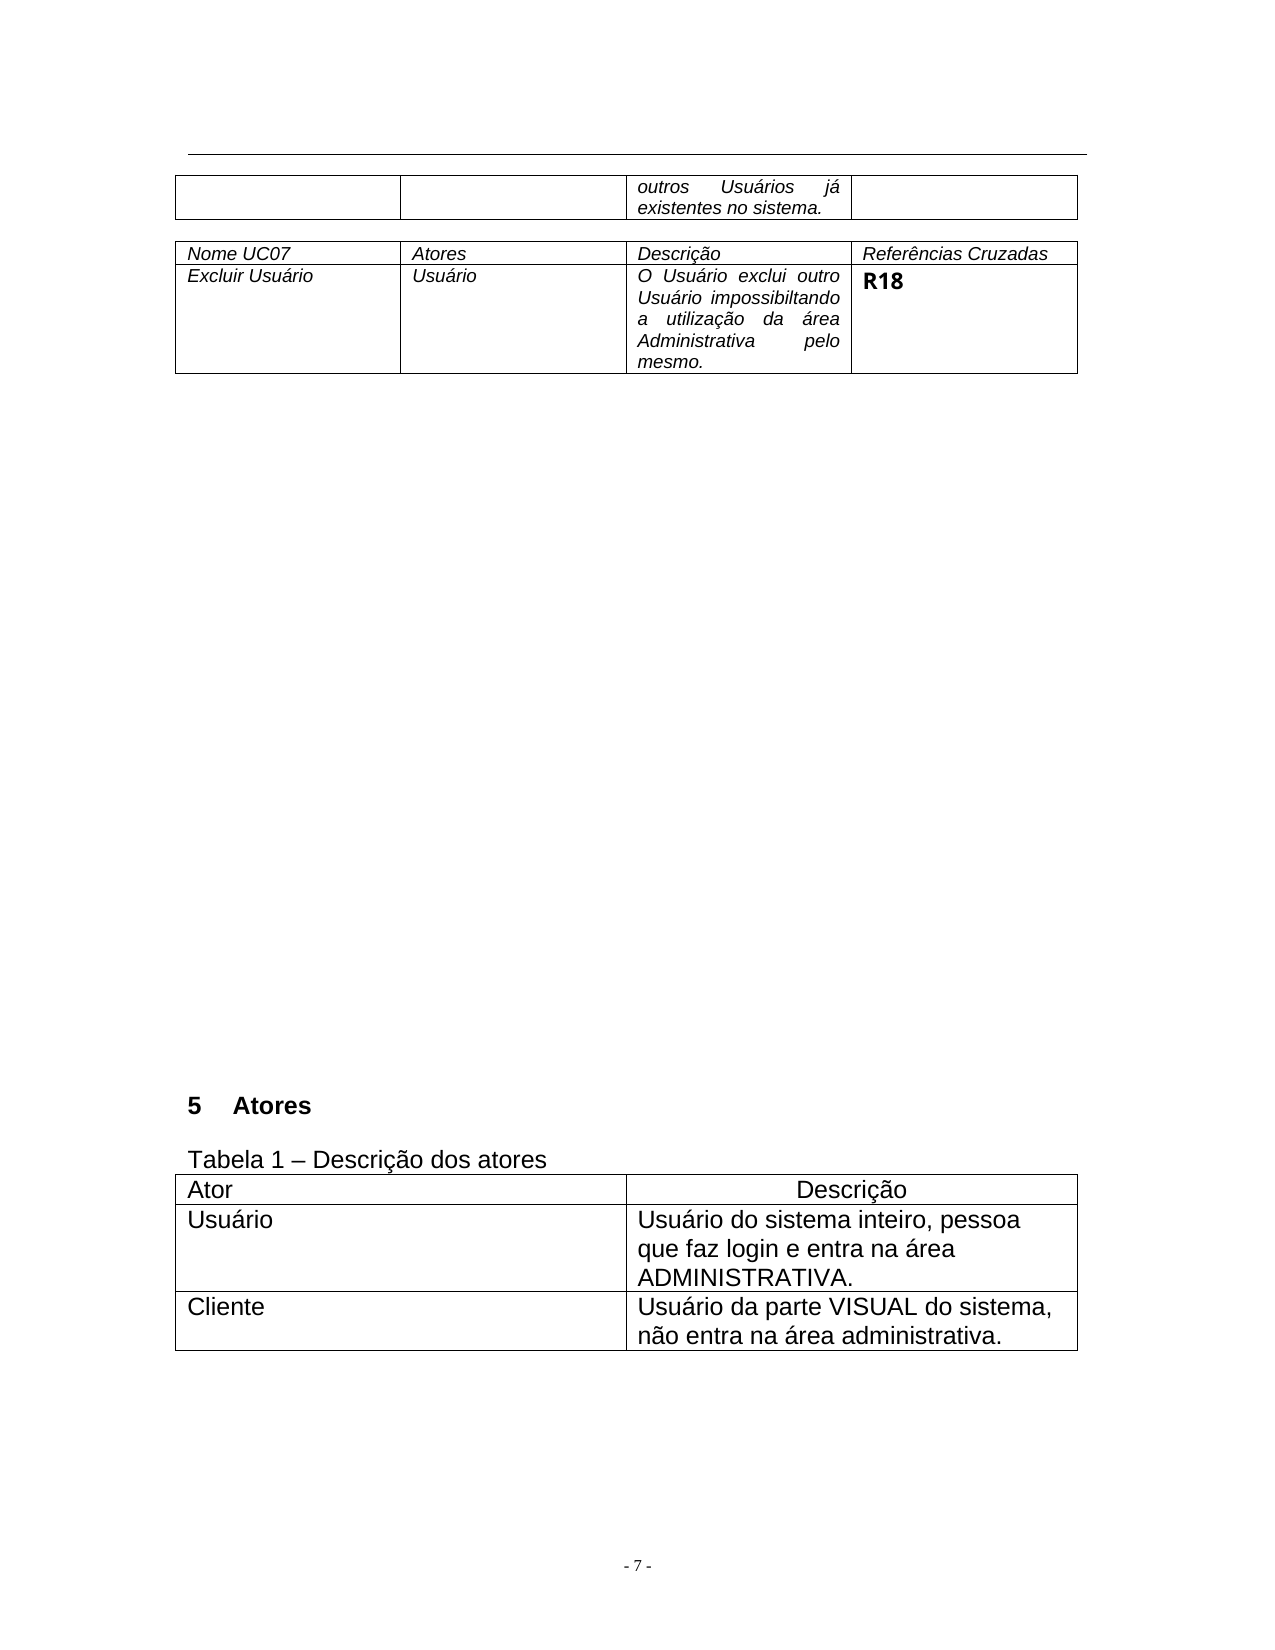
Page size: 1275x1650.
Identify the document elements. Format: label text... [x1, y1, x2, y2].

table_cell O Usuário exclui outro Usuário impossibiltando a utilização da área Administrativa pelo mesmo. [627, 265, 851, 373]
table_cell [176, 176, 400, 219]
table_cell outros Usuários já existentes no sistema. [627, 176, 851, 219]
table_header Descrição [627, 242, 851, 264]
table_cell R18 [852, 265, 1077, 373]
table_header Atores [401, 242, 626, 264]
table_cell Usuário [176, 1205, 626, 1291]
table_cell Usuário [401, 265, 626, 373]
subtitle Atores [187, 1091, 1087, 1120]
table_header Nome UC07 [176, 242, 400, 264]
table_cell [852, 176, 1077, 219]
table_header Ator [176, 1175, 626, 1204]
table_cell [401, 176, 626, 219]
text Tabela 1 – Descrição dos atores [187, 1145, 1087, 1174]
table_header Referências Cruzadas [852, 242, 1077, 264]
table_cell Cliente [176, 1292, 626, 1350]
table_cell Usuário do sistema inteiro, pessoa que faz login e entra na área ADMINISTRATIVA. [627, 1205, 1077, 1291]
table_cell Usuário da parte VISUAL do sistema, não entra na área administrativa. [627, 1292, 1077, 1350]
table_cell Excluir Usuário [176, 265, 400, 373]
table_header Descrição [627, 1175, 1077, 1204]
